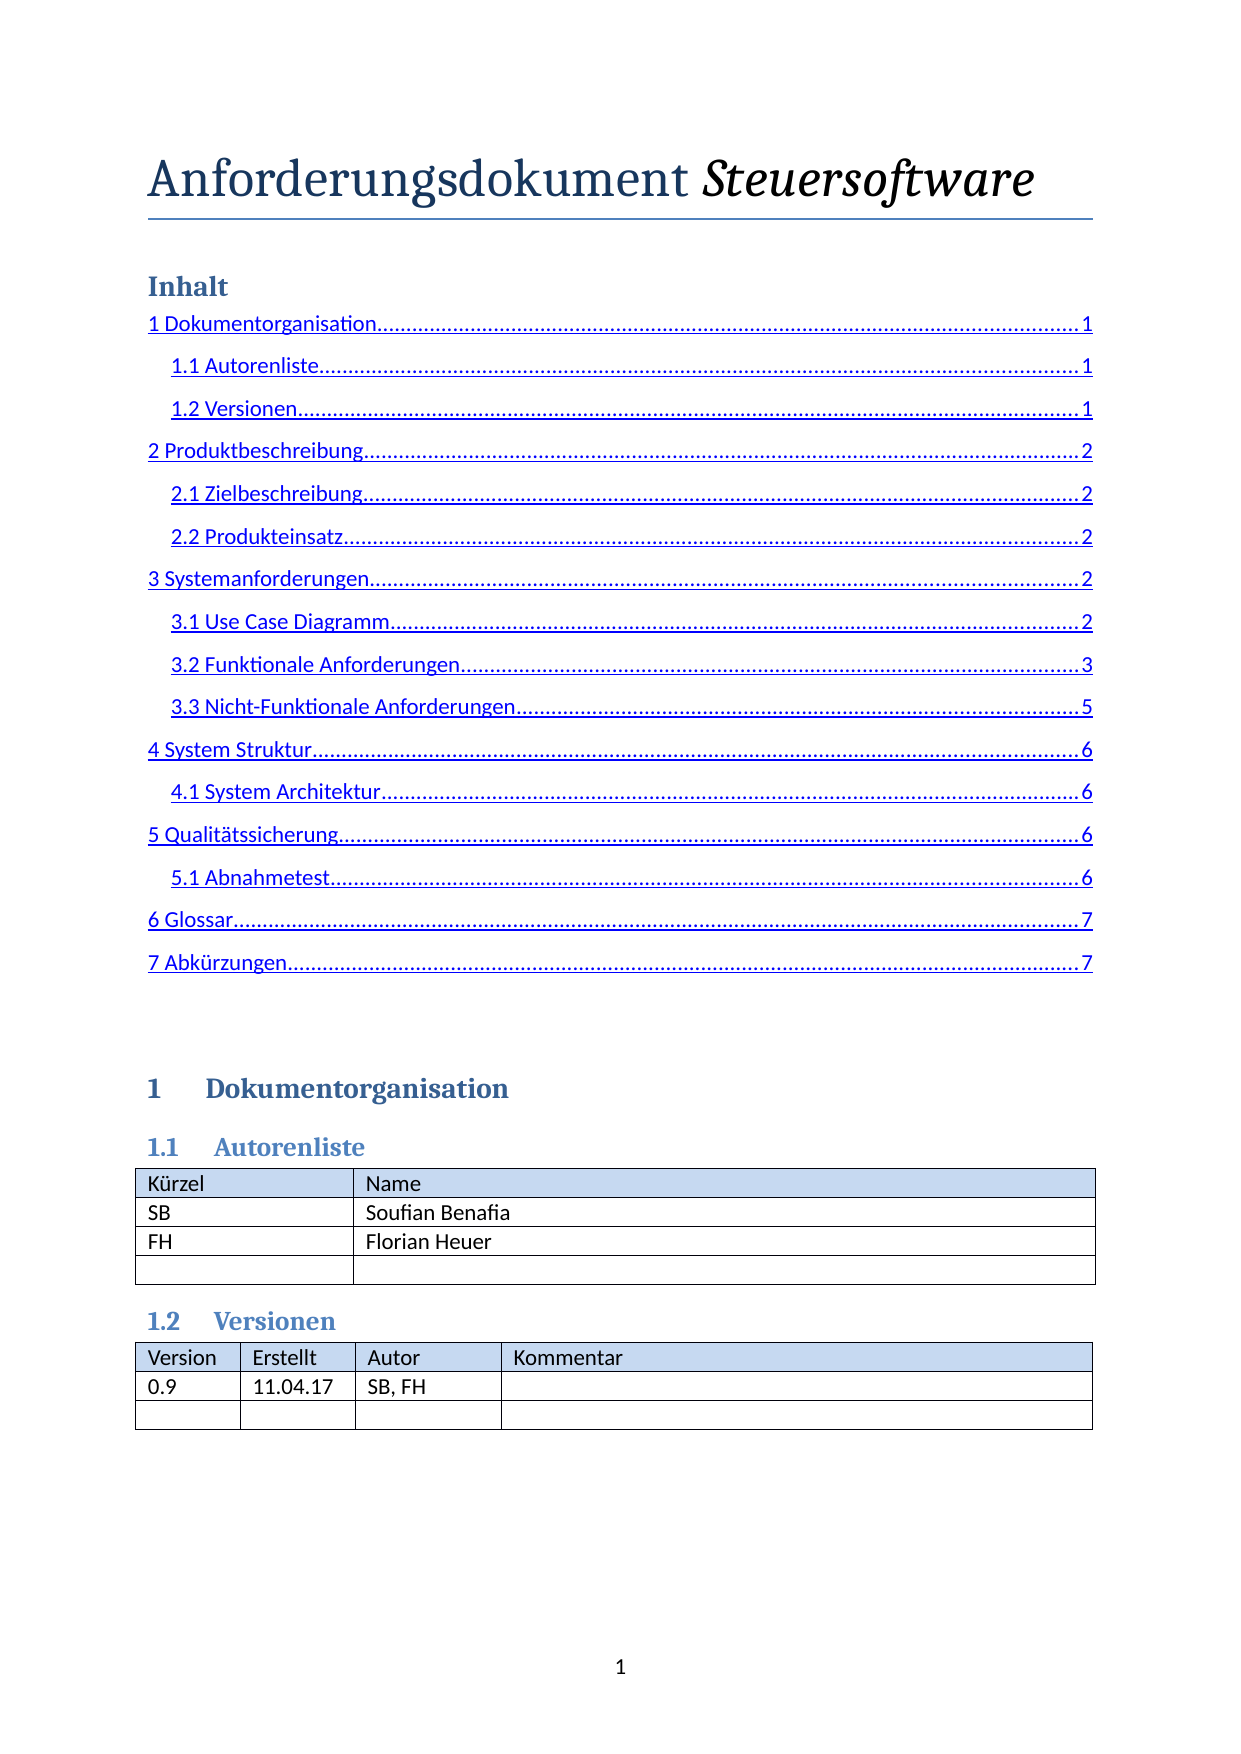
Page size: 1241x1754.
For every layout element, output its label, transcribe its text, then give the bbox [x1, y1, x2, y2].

text 6 Glossar 7 [148, 905, 1093, 929]
table_cell SB [136, 1198, 353, 1226]
table_cell 11.04.17 [241, 1372, 355, 1400]
table_cell [136, 1401, 240, 1429]
table_cell [356, 1401, 501, 1429]
table_header Erstellt [241, 1343, 355, 1371]
table_cell [241, 1401, 355, 1429]
subtitle Inhalt [148, 270, 1093, 304]
subtitle Autorenliste [148, 1132, 1093, 1163]
text 4.1 System Architektur 6 [171, 777, 1093, 802]
table_cell 0.9 [136, 1372, 240, 1400]
subtitle Versionen [148, 1306, 1093, 1337]
table_cell [502, 1372, 1092, 1400]
text 7 Abkürzungen 7 [148, 948, 1093, 972]
table_header Autor [356, 1343, 501, 1371]
text 2 Produktbeschreibung 2 [148, 437, 1093, 461]
table_header Kommentar [502, 1343, 1092, 1371]
text 1 Dokumentorganisation 1 [148, 309, 1093, 333]
subtitle Dokumentorganisation [148, 1073, 1093, 1106]
table_cell SB, FH [356, 1372, 501, 1400]
text 2.2 Produkteinsatz 2 [171, 522, 1093, 546]
table_header Kürzel [136, 1169, 353, 1197]
text 3 Systemanforderungen 2 [148, 564, 1093, 589]
table_header Version [136, 1343, 240, 1371]
table_header Name [354, 1169, 1095, 1197]
table_cell [136, 1256, 353, 1284]
title Anforderungsdokument Steuersoftware [148, 148, 1093, 218]
text 1.2 Versionen 1 [171, 394, 1093, 418]
text 5 Qualitätssicherung 6 [148, 820, 1093, 844]
text 4 System Struktur 6 [148, 735, 1093, 759]
table_cell FH [136, 1227, 353, 1255]
table_cell [354, 1256, 1095, 1284]
table_cell [502, 1401, 1092, 1429]
text 1.1 Autorenliste 1 [171, 351, 1093, 376]
text 3.2 Funktionale Anforderungen 3 [171, 650, 1093, 674]
text 2.1 Zielbeschreibung 2 [171, 479, 1093, 503]
table_cell Florian Heuer [354, 1227, 1095, 1255]
table_cell Soufian Benafia [354, 1198, 1095, 1226]
text 3.3 Nicht-Funktionale Anforderungen 5 [171, 692, 1093, 716]
text 3.1 Use Case Diagramm 2 [171, 607, 1093, 631]
text 5.1 Abnahmetest 6 [171, 863, 1093, 887]
